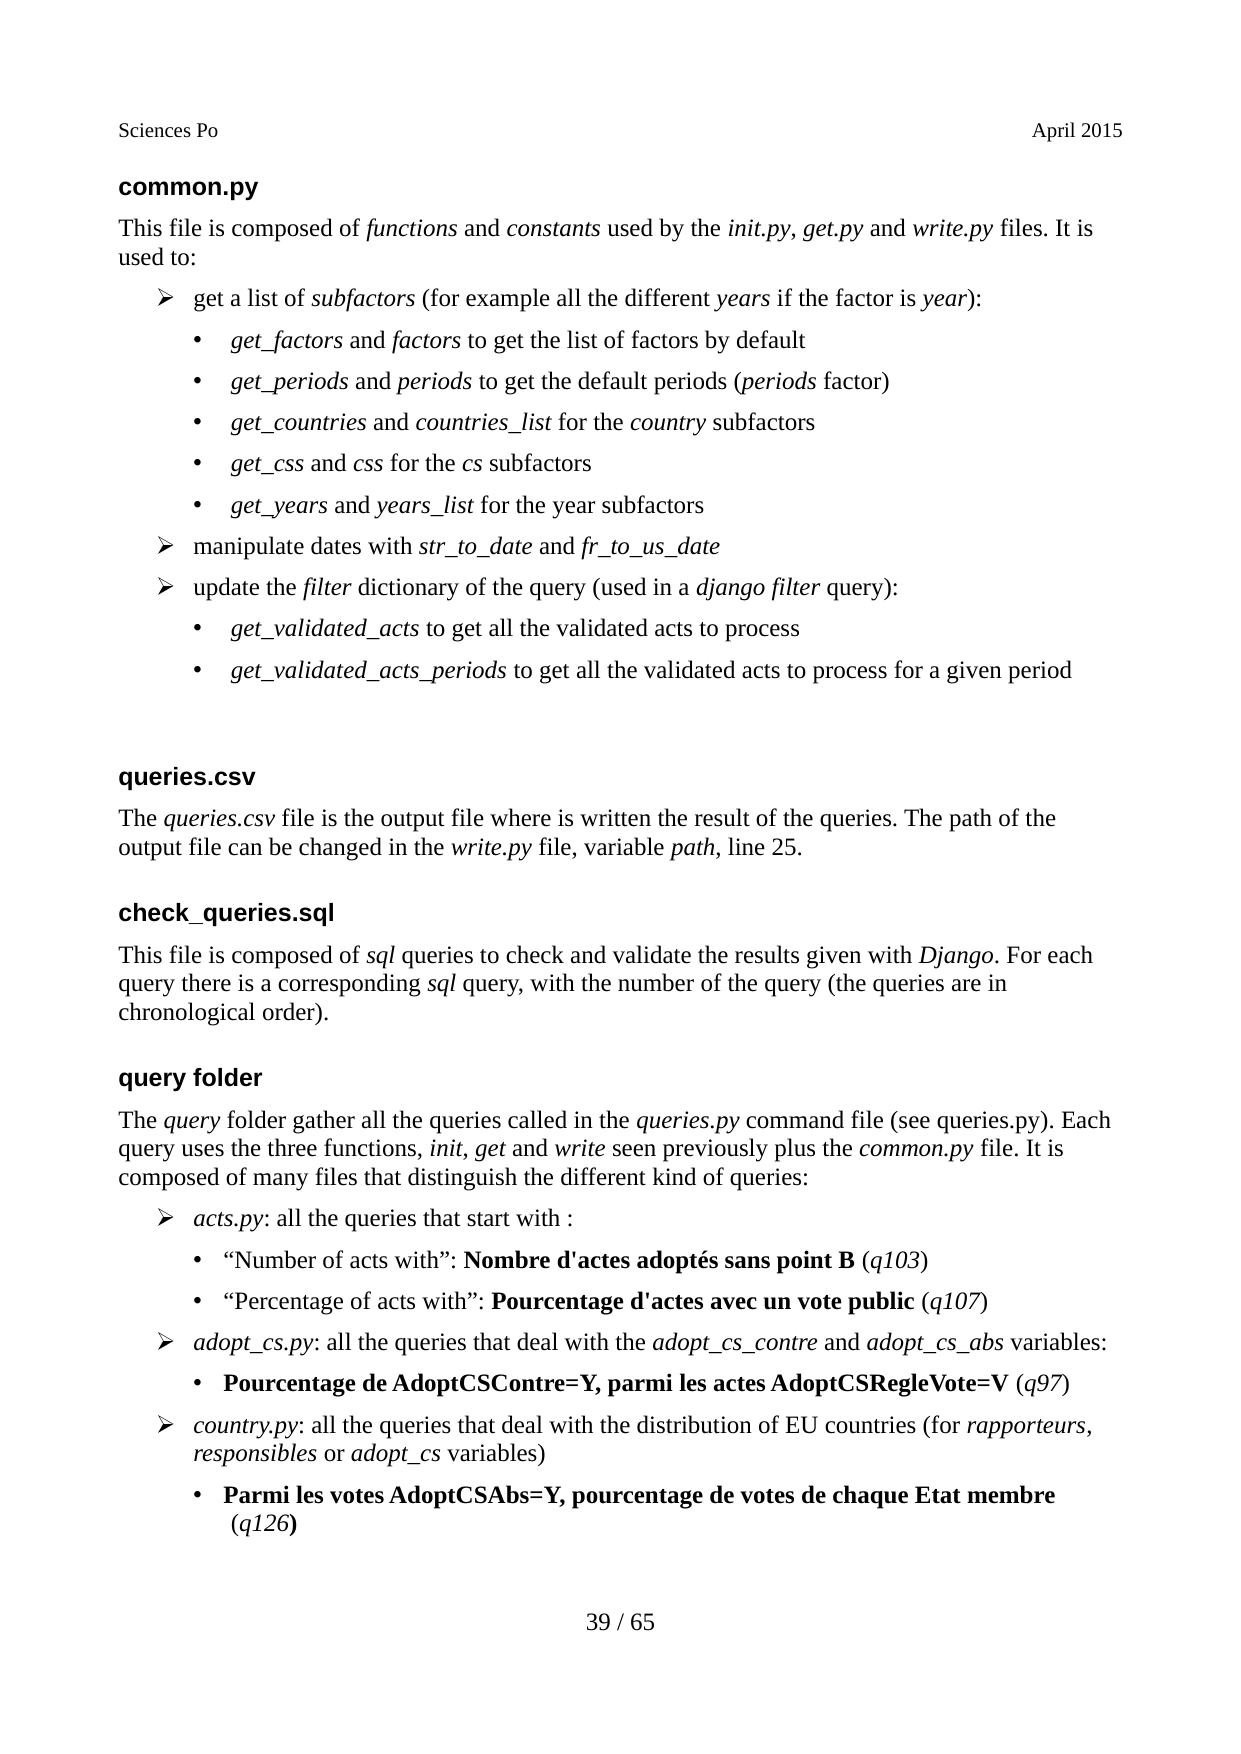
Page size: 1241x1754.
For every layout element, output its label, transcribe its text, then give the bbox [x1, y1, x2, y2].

subtitle check_queries.sql [118, 898, 1122, 927]
list adopt_cs.py: all the queries that deal with the adopt_cs_contre and adopt_cs_abs variables: [156, 1327, 1122, 1356]
list get_css and css for the cs subfactors [193, 448, 1122, 477]
list get_periods and periods to get the default periods (periods factor) [193, 366, 1122, 395]
list get_years and years_list for the year subfactors [193, 490, 1122, 518]
list “Number of acts with”: Nombre d'actes adoptés sans point B (q103) [193, 1245, 1122, 1273]
subtitle common.py [118, 172, 1122, 201]
list Parmi les votes AdoptCSAbs=Y, pourcentage de votes de chaque Etat membre (q126) [193, 1480, 1122, 1537]
text This file is composed of sql queries to check and validate the results given with Django. For each query there is a corresponding sql query, with the number of the query (the queries are in chronological order). [118, 940, 1122, 1026]
list get a list of subfactors (for example all the different years if the factor is year): [156, 283, 1122, 312]
list get_countries and countries_list for the country subfactors [193, 407, 1122, 436]
list get_validated_acts to get all the validated acts to process [193, 613, 1122, 642]
list manipulate dates with str_to_date and fr_to_us_date [156, 531, 1122, 560]
text The queries.csv file is the output file where is written the result of the queries. The path of the output file can be changed in the write.py file, variable path, line 25. [118, 803, 1122, 861]
subtitle queries.csv [118, 762, 1122, 791]
list Pourcentage de AdoptCSContre=Y, parmi les actes AdoptCSRegleVote=V (q97) [193, 1368, 1122, 1397]
list update the filter dictionary of the query (used in a django filter query): [156, 572, 1122, 601]
list country.py: all the queries that deal with the distribution of EU countries (for rapporteurs, responsibles or adopt_cs variables) [156, 1410, 1122, 1467]
list get_factors and factors to get the list of factors by default [193, 325, 1122, 353]
text The query folder gather all the queries called in the queries.py command file (see queries.py). Each query uses the three functions, init, get and write seen previously plus the common.py file. It is composed of many files that distinguish the different kind of queries: [118, 1105, 1122, 1191]
subtitle query folder [118, 1063, 1122, 1092]
list acts.py: all the queries that start with : [156, 1203, 1122, 1232]
list “Percentage of acts with”: Pourcentage d'actes avec un vote public (q107) [193, 1286, 1122, 1315]
list get_validated_acts_periods to get all the validated acts to process for a given period [193, 655, 1122, 683]
text This file is composed of functions and constants used by the init.py, get.py and write.py files. It is used to: [118, 213, 1122, 271]
